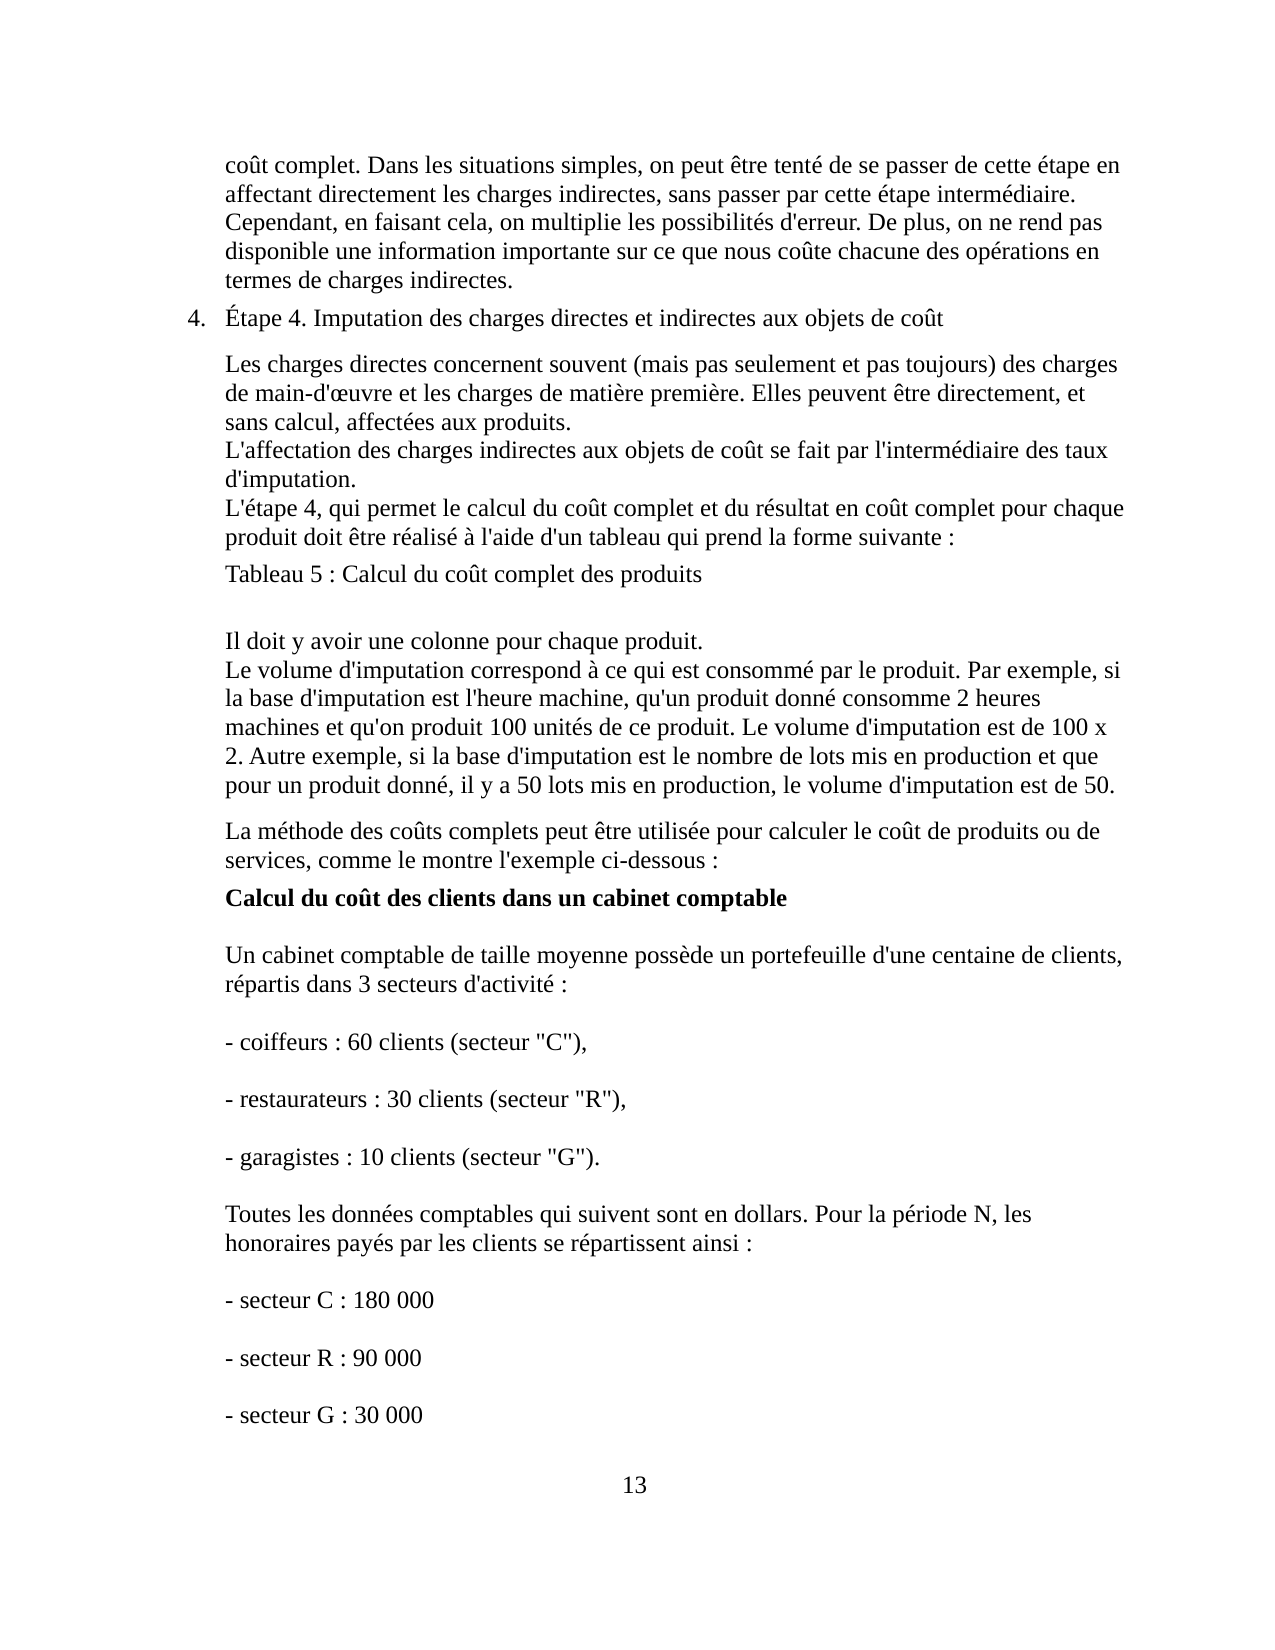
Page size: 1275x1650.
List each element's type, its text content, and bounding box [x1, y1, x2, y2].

list Tableau 5 : Calcul du coût complet des produits [187, 559, 1125, 617]
list Les charges directes concernent souvent (mais pas seulement et pas toujours) des charges de main-d'œuvre et les charges de matière première. Elles peuvent être directement, et sans calcul, affectées aux produits. L'affectation des charges indirectes aux objets de coût se fait par l'intermédiaire des taux d'imputation. L'étape 4, qui permet le calcul du coût complet et du résultat en coût complet pour chaque produit doit être réalisé à l'aide d'un tableau qui prend la forme suivante : [187, 349, 1125, 551]
list coût complet. Dans les situations simples, on peut être tenté de se passer de cette étape en affectant directement les charges indirectes, sans passer par cette étape intermédiaire. Cependant, en faisant cela, on multiplie les possibilités d'erreur. De plus, on ne rend pas disponible une information importante sur ce que nous coûte chacune des opérations en termes de charges indirectes. [187, 150, 1125, 294]
list Il doit y avoir une colonne pour chaque produit. Le volume d'imputation correspond à ce qui est consommé par le produit. Par exemple, si la base d'imputation est l'heure machine, qu'un produit donné consomme 2 heures machines et qu'on produit 100 unités de ce produit. Le volume d'imputation est de 100 x 2. Autre exemple, si la base d'imputation est le nombre de lots mis en production et que pour un produit donné, il y a 50 lots mis en production, le volume d'imputation est de 50. [187, 626, 1125, 798]
list Calcul du coût des clients dans un cabinet comptable Un cabinet comptable de taille moyenne possède un portefeuille d'une centaine de clients, répartis dans 3 secteurs d'activité : - coiffeurs : 60 clients (secteur "C"), - restaurateurs : 30 clients (secteur "R"), - garagistes : 10 clients (secteur "G"). Toutes les données comptables qui suivent sont en dollars. Pour la période N, les honoraires payés par les clients se répartissent ainsi : - secteur C : 180 000 - secteur R : 90 000 - secteur G : 30 000 [187, 883, 1125, 1429]
list Étape 4. Imputation des charges directes et indirectes aux objets de coût [187, 303, 1125, 331]
list La méthode des coûts complets peut être utilisée pour calculer le coût de produits ou de services, comme le montre l'exemple ci-dessous : [187, 816, 1125, 874]
